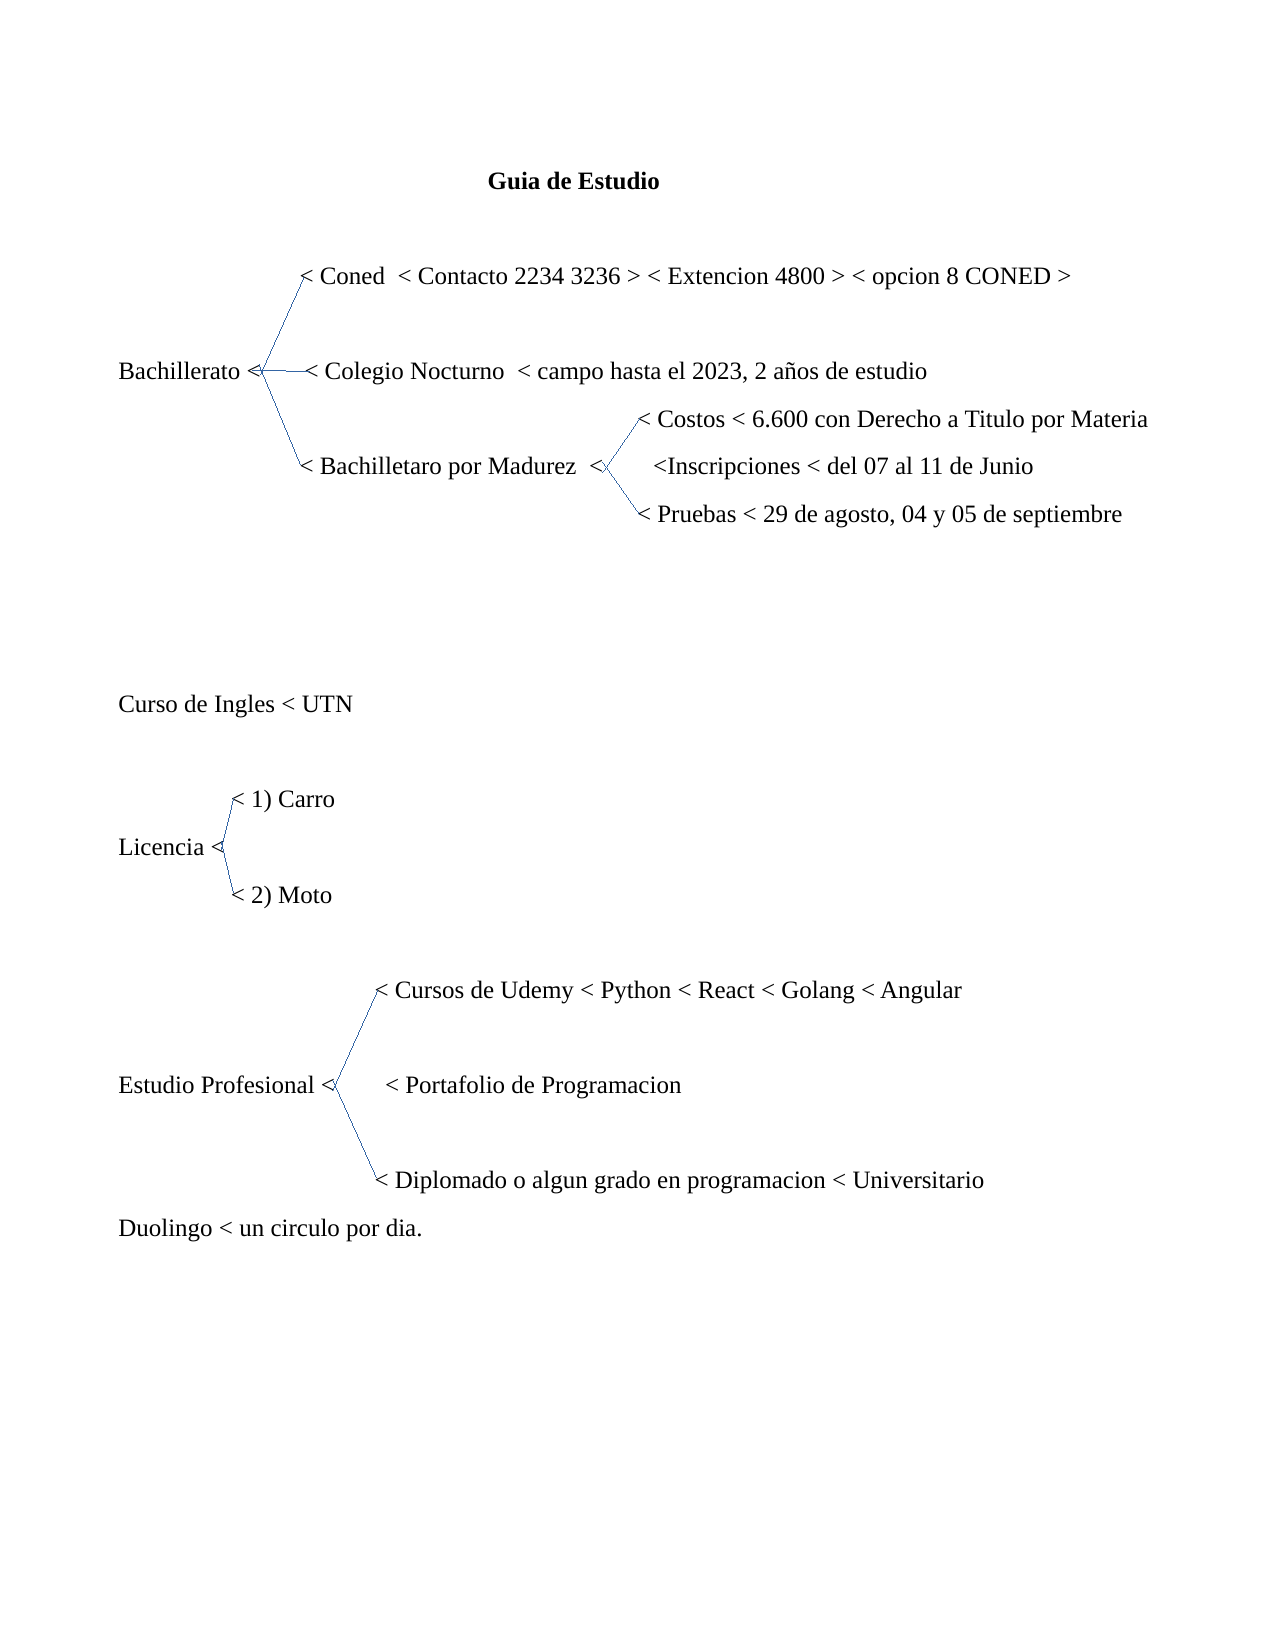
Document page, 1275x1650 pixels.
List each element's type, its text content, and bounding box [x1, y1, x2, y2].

text < Coned < Contacto 2234 3236 > < Extencion 4800 > < opcion 8 CONED > [118, 261, 1157, 290]
text < Costos < 6.600 con Derecho a Titulo por Materia [118, 404, 1157, 432]
text Estudio Profesional < < Portafolio de Programacion [118, 1070, 1157, 1099]
text Licencia < [118, 832, 1157, 861]
text < 1) Carro [118, 784, 1157, 813]
text < Bachilletaro por Madurez < <Inscripciones < del 07 al 11 de Junio [118, 451, 1157, 480]
text Duolingo < un circulo por dia. [118, 1213, 1157, 1242]
text Bachillerato < < Colegio Nocturno < campo hasta el 2023, 2 años de estudio [118, 356, 1157, 385]
text < Pruebas < 29 de agosto, 04 y 05 de septiembre [118, 499, 1157, 528]
text Curso de Ingles < UTN [118, 689, 1157, 718]
text < Diplomado o algun grado en programacion < Universitario [118, 1165, 1157, 1194]
text < Cursos de Udemy < Python < React < Golang < Angular [118, 975, 1157, 1004]
text Guia de Estudio [118, 166, 1157, 194]
text < 2) Moto [118, 880, 1157, 908]
